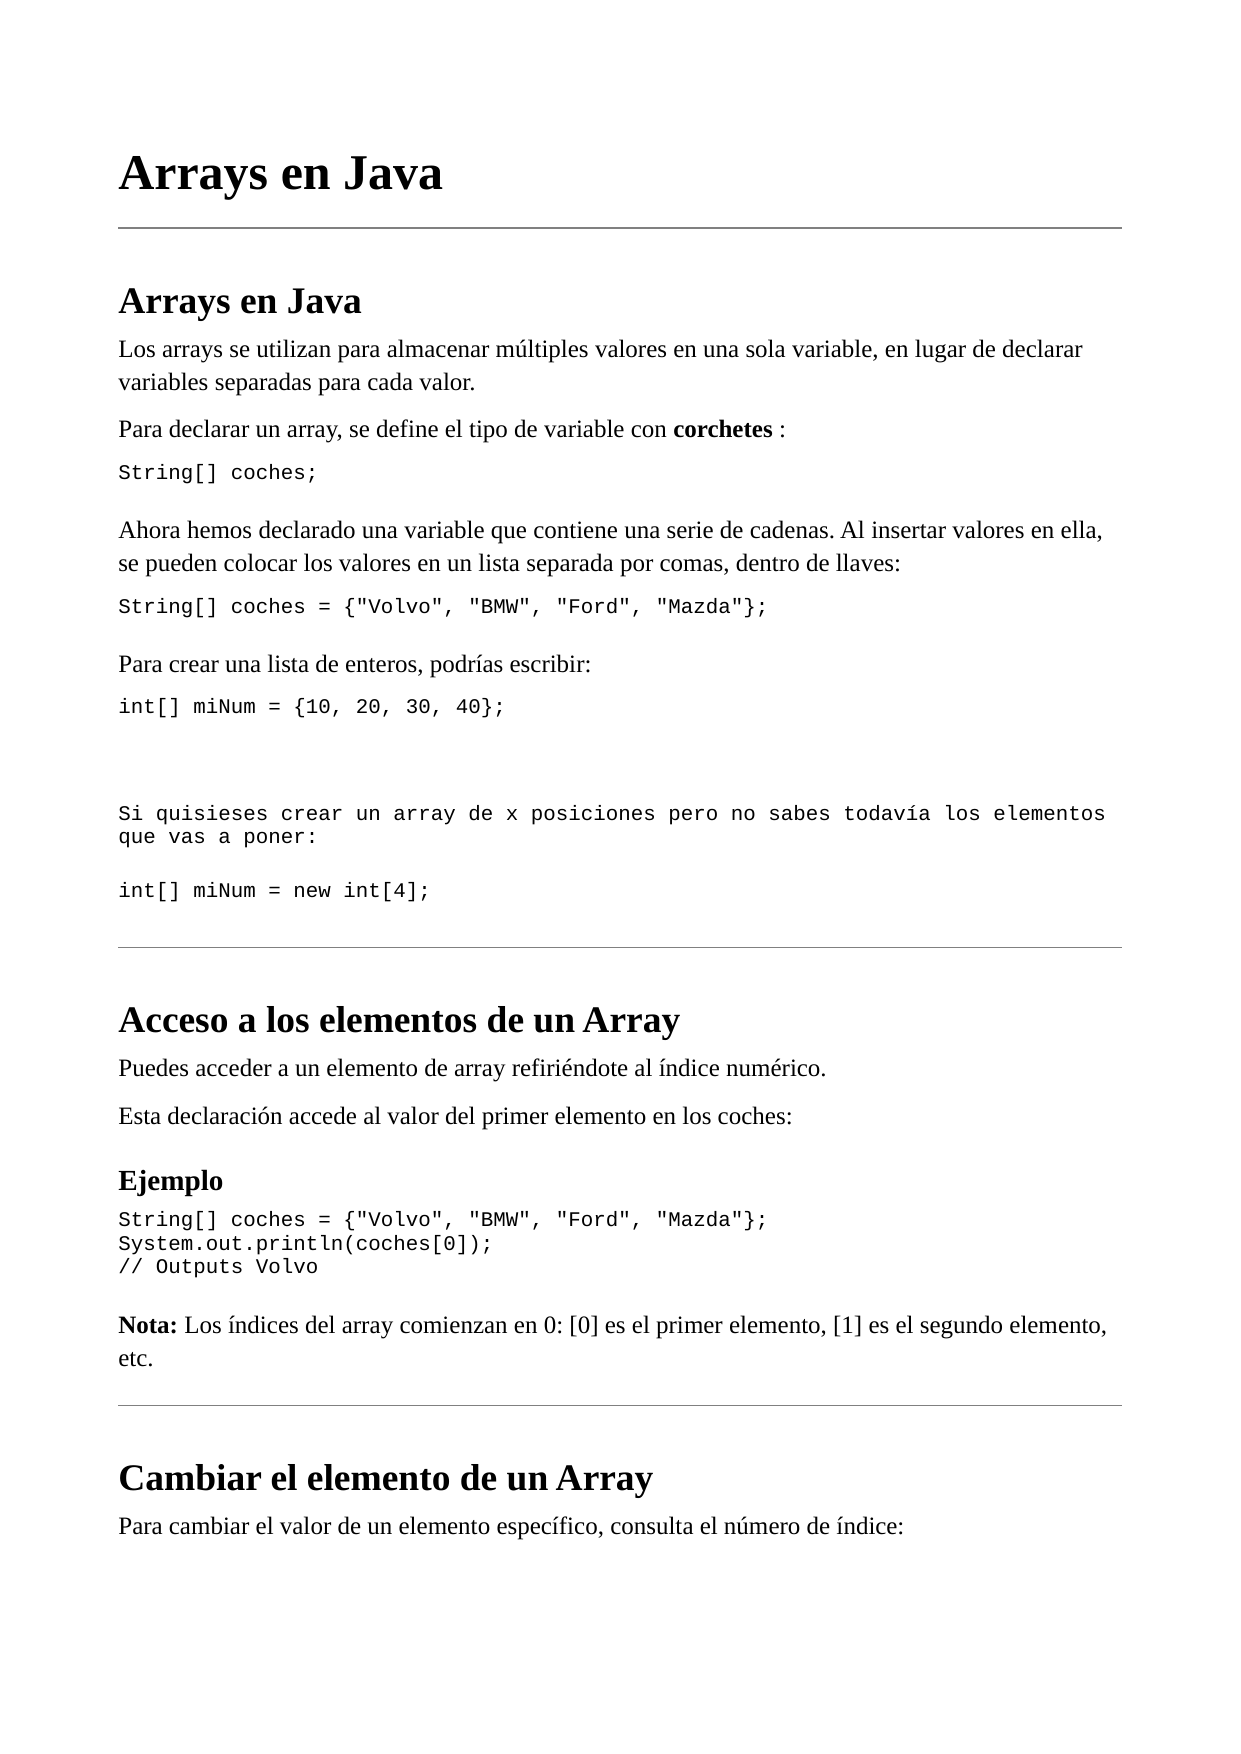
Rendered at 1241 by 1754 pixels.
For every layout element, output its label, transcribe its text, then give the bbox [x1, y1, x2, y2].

text Esta declaración accede al valor del primer elemento en los coches: [118, 1101, 1122, 1130]
subtitle Arrays en Java [118, 143, 1122, 201]
text int[] miNum = new int[4]; [118, 879, 1122, 903]
text Los arrays se utilizan para almacenar múltiples valores en una sola variable, en lugar de declarar variables separadas para cada valor. [118, 334, 1122, 396]
text Nota: Los índices del array comienzan en 0: [0] es el primer elemento, [1] es el segundo elemento, etc. [118, 1310, 1122, 1371]
text String[] coches = {"Volvo", "BMW", "Ford", "Mazda"}; [118, 596, 1122, 619]
text System.out.println(coches[0]); [118, 1233, 1122, 1257]
text Puedes acceder a un elemento de array refiriéndote al índice numérico. [118, 1053, 1122, 1082]
subtitle Acceso a los elementos de un Array [118, 998, 1122, 1041]
subtitle Cambiar el elemento de un Array [118, 1455, 1122, 1498]
text String[] coches; [118, 462, 1122, 486]
subtitle Arrays en Java [118, 278, 1122, 321]
text Ahora hemos declarado una variable que contiene una serie de cadenas. Al insertar valores en ella, se pueden colocar los valores en un lista separada por comas, dentro de llaves: [118, 515, 1122, 577]
text String[] coches = {"Volvo", "BMW", "Ford", "Mazda"}; [118, 1209, 1122, 1233]
text // Outputs Volvo [118, 1257, 1122, 1280]
text Para cambiar el valor de un elemento específico, consulta el número de índice: [118, 1511, 1122, 1540]
text int[] miNum = {10, 20, 30, 40}; [118, 697, 1122, 720]
text Si quisieses crear un array de x posiciones pero no sabes todavía los elementos que vas a poner: [118, 803, 1122, 850]
text Para declarar un array, se define el tipo de variable con corchetes : [118, 414, 1122, 443]
subtitle Ejemplo [118, 1163, 1122, 1197]
text Para crear una lista de enteros, podrías escribir: [118, 649, 1122, 678]
